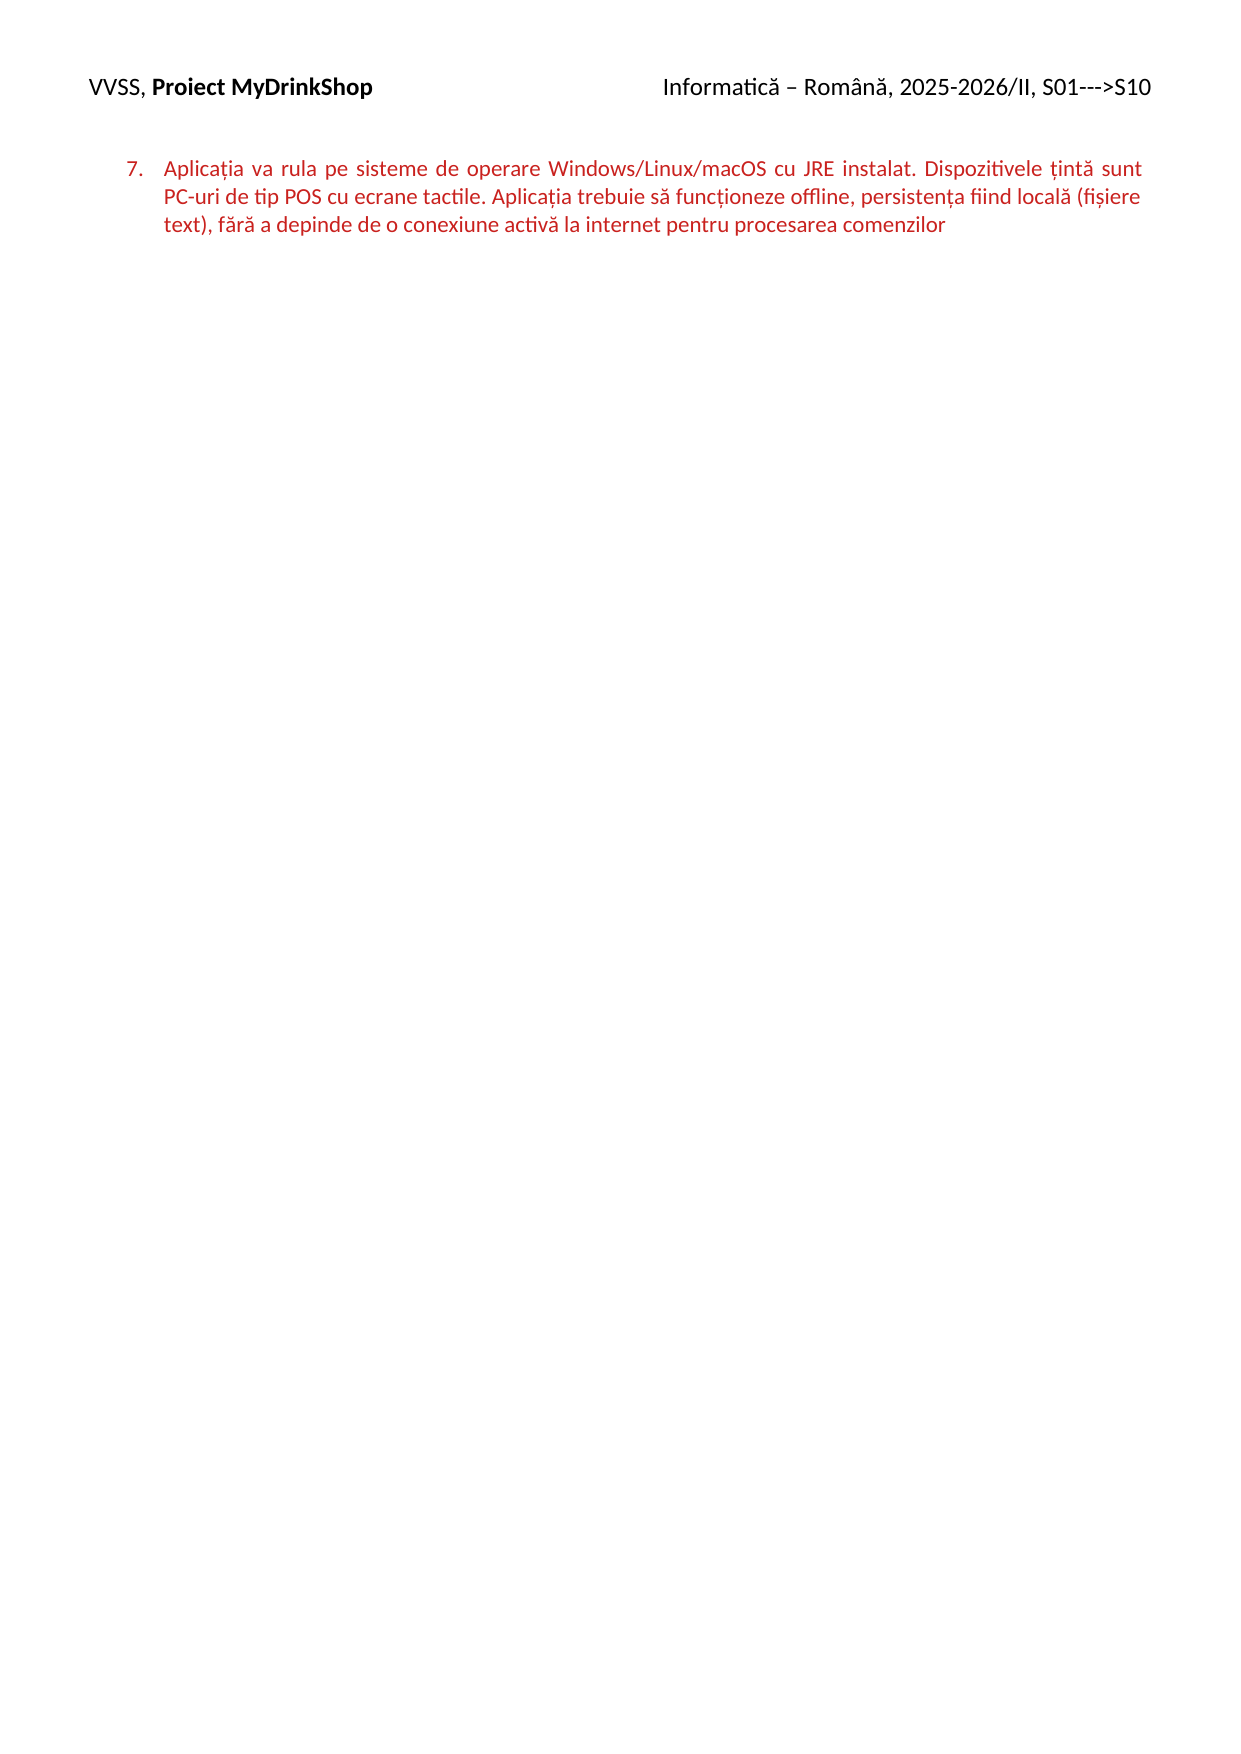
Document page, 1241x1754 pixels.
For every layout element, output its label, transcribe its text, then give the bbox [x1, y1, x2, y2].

list Aplicația va rula pe sisteme de operare Windows/Linux/macOS cu JRE instalat. Dispozitivele țintă sunt PC-uri de tip POS cu ecrane tactile. Aplicația trebuie să funcționeze offline, persistența fiind locală (fișiere text), fără a depinde de o conexiune activă la internet pentru procesarea comenzilor [126, 154, 1144, 238]
